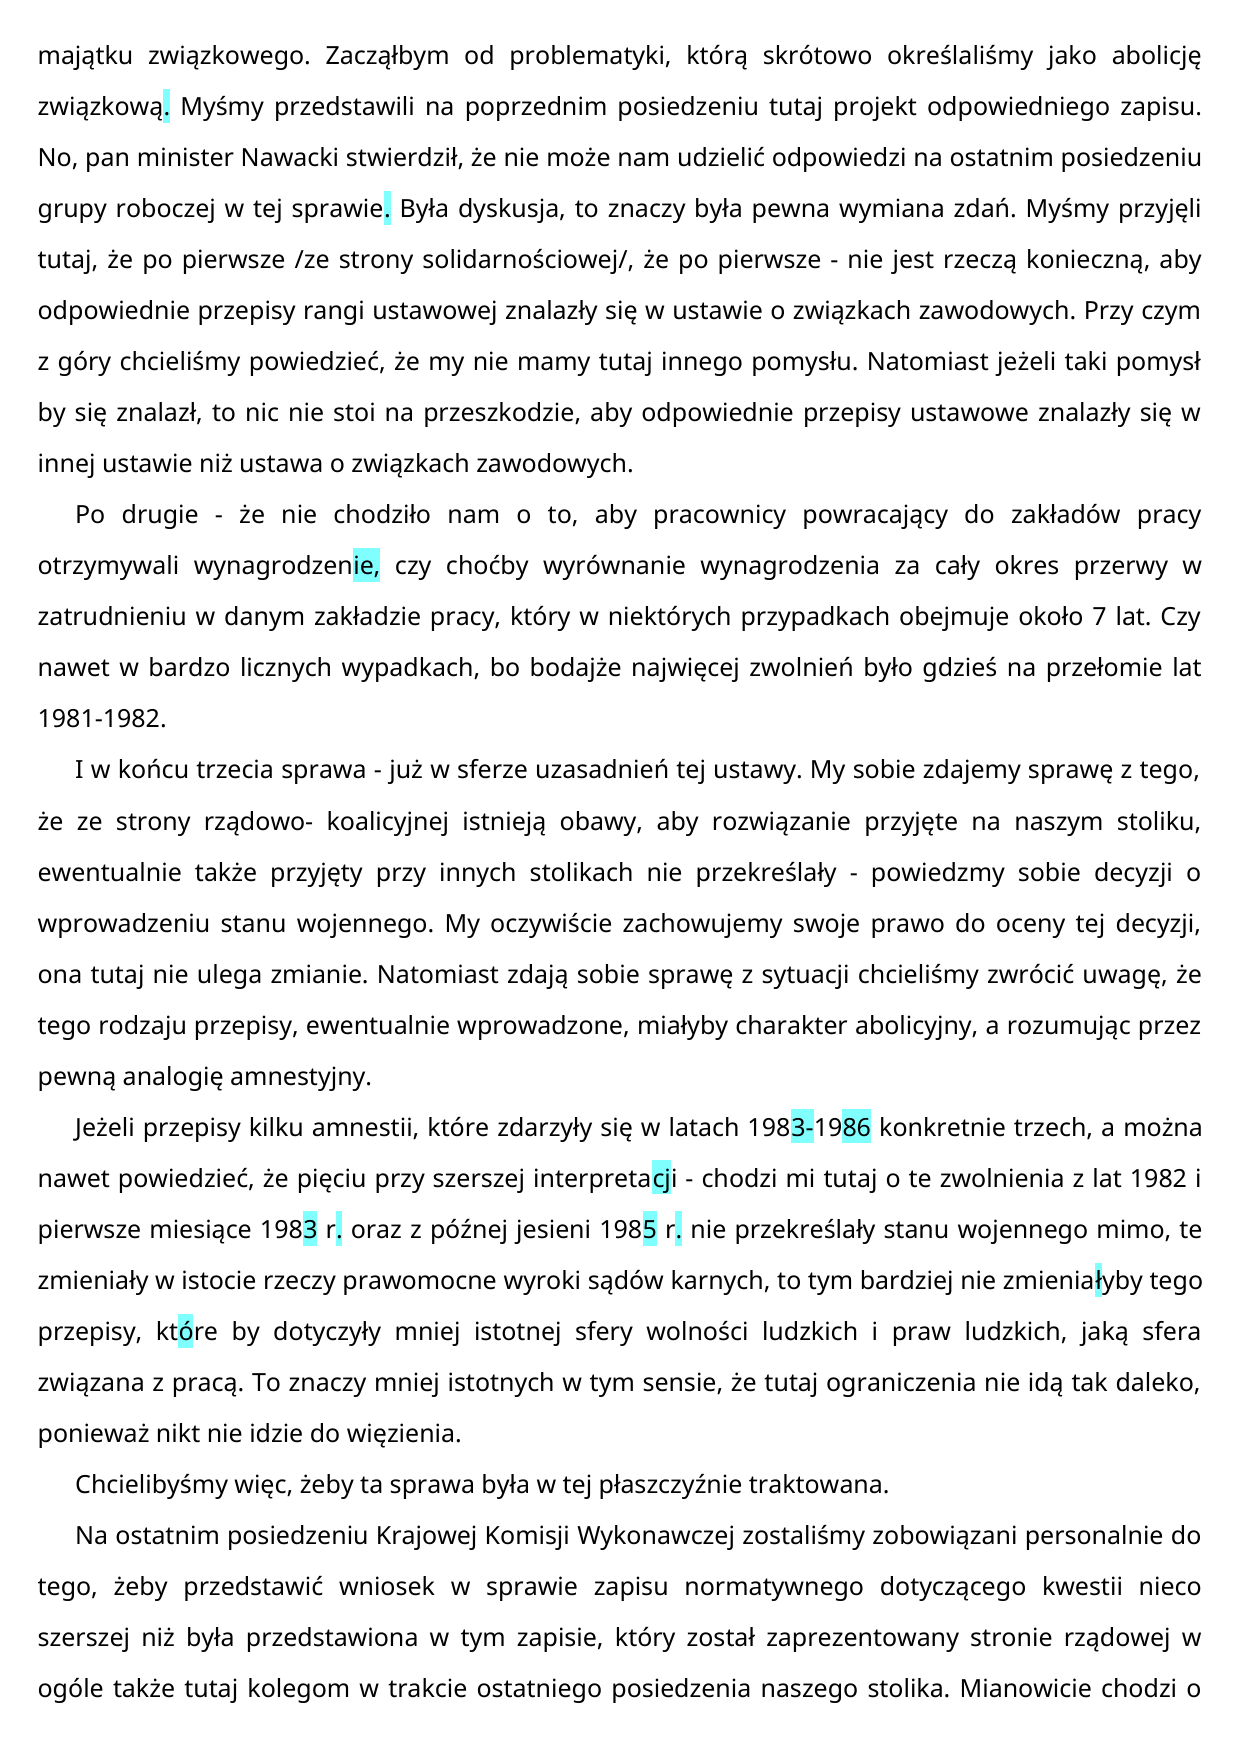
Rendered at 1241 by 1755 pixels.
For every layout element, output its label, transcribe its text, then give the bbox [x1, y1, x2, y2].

text Jeżeli przepisy kilku amnestii, które zdarzyły się w latach 1983-1986 konkretnie trzech, a można nawet powiedzieć, że pięciu przy szerszej interpretacji - chodzi mi tutaj o te zwolnienia z lat 1982 i pierwsze miesiące 1983 r. oraz z późnej jesieni 1985 r. nie przekreślały stanu wojennego mimo, te zmieniały w istocie rzeczy prawomocne wyroki sądów karnych, to tym bardziej nie zmieniałyby tego przepisy, które by dotyczyły mniej istotnej sfery wolności ludzkich i praw ludzkich, jaką sfera związana z pracą. To znaczy mniej istotnych w tym sensie, że tutaj ograniczenia nie idą tak daleko, ponieważ nikt nie idzie do więzienia. [37, 1109, 1203, 1450]
text majątku związkowego. Zacząłbym od problematyki, którą skrótowo określaliśmy jako abolicję związkową. Myśmy przedstawili na poprzednim posiedzeniu tutaj projekt odpowiedniego zapisu. No, pan minister Nawacki stwierdził, że nie może nam udzielić odpowiedzi na ostatnim posiedzeniu grupy roboczej w tej sprawie. Była dyskusja, to znaczy była pewna wymiana zdań. Myśmy przyjęli tutaj, że po pierwsze /ze strony solidarnościowej/, że po pierwsze - nie jest rzeczą konieczną, aby odpowiednie przepisy rangi ustawowej znalazły się w ustawie o związkach zawodowych. Przy czym z góry chcieliśmy powiedzieć, że my nie mamy tutaj innego pomysłu. Natomiast jeżeli taki pomysł by się znalazł, to nic nie stoi na przeszkodzie, aby odpowiednie przepisy ustawowe znalazły się w innej ustawie niż ustawa o związkach zawodowych. [37, 37, 1203, 480]
text Po drugie - że nie chodziło nam o to, aby pracownicy powracający do zakładów pracy otrzymywali wynagrodzenie, czy choćby wyrównanie wynagrodzenia za cały okres przerwy w zatrudnieniu w danym zakładzie pracy, który w niektórych przypadkach obejmuje około 7 lat. Czy nawet w bardzo licznych wypadkach, bo bodajże najwięcej zwolnień było gdzieś na przełomie lat 1981-1982. [37, 497, 1203, 735]
text I w końcu trzecia sprawa - już w sferze uzasadnień tej ustawy. My sobie zdajemy sprawę z tego, że ze strony rządowo- koalicyjnej istnieją obawy, aby rozwiązanie przyjęte na naszym stoliku, ewentualnie także przyjęty przy innych stolikach nie przekreślały - powiedzmy sobie decyzji o wprowadzeniu stanu wojennego. My oczywiście zachowujemy swoje prawo do oceny tej decyzji, ona tutaj nie ulega zmianie. Natomiast zdają sobie sprawę z sytuacji chcieliśmy zwrócić uwagę, że tego rodzaju przepisy, ewentualnie wprowadzone, miałyby charakter abolicyjny, a rozumując przez pewną analogię amnestyjny. [37, 752, 1203, 1092]
text Na ostatnim posiedzeniu Krajowej Komisji Wykonawczej zostaliśmy zobowiązani personalnie do tego, żeby przedstawić wniosek w sprawie zapisu normatywnego dotyczącego kwestii nieco szerszej niż była przedstawiona w tym zapisie, który został zaprezentowany stronie rządowej w ogóle także tutaj kolegom w trakcie ostatniego posiedzenia naszego stolika. Mianowicie chodzi o [37, 1518, 1203, 1705]
text Chcielibyśmy więc, żeby ta sprawa była w tej płaszczyźnie traktowana. [37, 1467, 1203, 1501]
